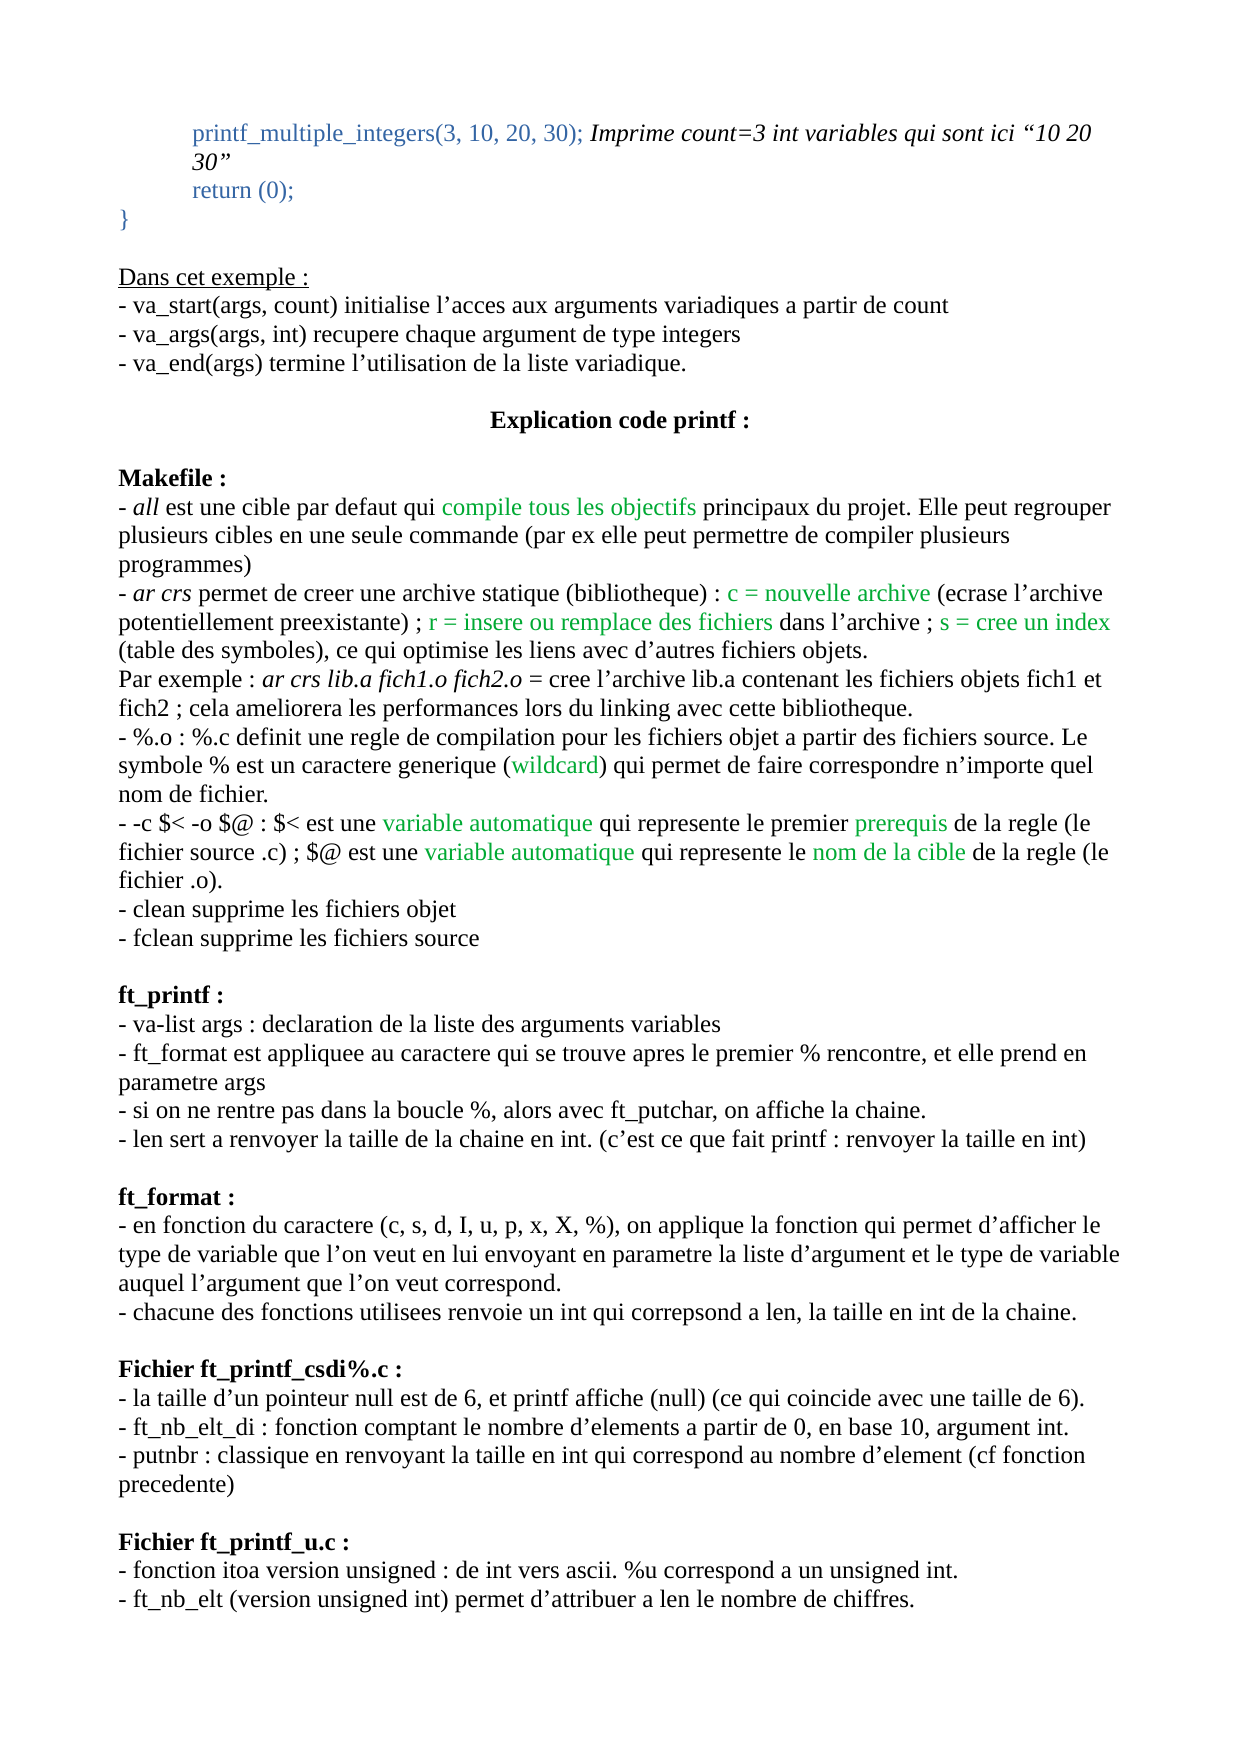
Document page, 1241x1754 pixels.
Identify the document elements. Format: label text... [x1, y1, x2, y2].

text - putnbr : classique en renvoyant la taille en int qui correspond au nombre d’element (cf fonction precedente) [118, 1441, 1122, 1498]
text - va-list args : declaration de la liste des arguments variables [118, 1009, 1122, 1038]
text - ft_nb_elt (version unsigned int) permet d’attribuer a len le nombre de chiffres. [118, 1584, 1122, 1613]
text - va_end(args) termine l’utilisation de la liste variadique. [118, 348, 1122, 377]
text - ar crs permet de creer une archive statique (bibliotheque) : c = nouvelle archive (ecrase l’archive potentiellement preexistante) ; r = insere ou remplace des fichiers dans l’archive ; s = cree un index (table des symboles), ce qui optimise les liens avec d’autres fichiers objets. [118, 578, 1122, 664]
text Explication code printf : [118, 406, 1122, 434]
text Makefile : [118, 463, 1122, 492]
text - clean supprime les fichiers objet [118, 894, 1122, 923]
text - va_args(args, int) recupere chaque argument de type integers [118, 319, 1122, 348]
text ft_format : [118, 1182, 1122, 1211]
text - ft_nb_elt_di : fonction comptant le nombre d’elements a partir de 0, en base 10, argument int. [118, 1412, 1122, 1441]
text - ft_format est appliquee au caractere qui se trouve apres le premier % rencontre, et elle prend en parametre args [118, 1038, 1122, 1096]
text Dans cet exemple : [118, 262, 1122, 291]
text - va_start(args, count) initialise l’acces aux arguments variadiques a partir de count [118, 291, 1122, 319]
text printf_multiple_integers(3, 10, 20, 30); Imprime count=3 int variables qui sont ici “10 20 30” [118, 118, 1122, 176]
text - si on ne rentre pas dans la boucle %, alors avec ft_putchar, on affiche la chaine. [118, 1096, 1122, 1124]
text - -c $< -o $@ : $< est une variable automatique qui represente le premier prerequis de la regle (le fichier source .c) ; $@ est une variable automatique qui represente le nom de la cible de la regle (le fichier .o). [118, 808, 1122, 894]
text - la taille d’un pointeur null est de 6, et printf affiche (null) (ce qui coincide avec une taille de 6). [118, 1383, 1122, 1412]
text - fonction itoa version unsigned : de int vers ascii. %u correspond a un unsigned int. [118, 1556, 1122, 1584]
text return (0); [118, 176, 1122, 204]
text - %.o : %.c definit une regle de compilation pour les fichiers objet a partir des fichiers source. Le symbole % est un caractere generique (wildcard) qui permet de faire correspondre n’importe quel nom de fichier. [118, 722, 1122, 808]
text - all est une cible par defaut qui compile tous les objectifs principaux du projet. Elle peut regrouper plusieurs cibles en une seule commande (par ex elle peut permettre de compiler plusieurs programmes) [118, 492, 1122, 578]
text - len sert a renvoyer la taille de la chaine en int. (c’est ce que fait printf : renvoyer la taille en int) [118, 1124, 1122, 1153]
text Fichier ft_printf_u.c : [118, 1527, 1122, 1556]
text - chacune des fonctions utilisees renvoie un int qui correpsond a len, la taille en int de la chaine. [118, 1297, 1122, 1326]
text } [118, 204, 1122, 233]
text Fichier ft_printf_csdi%.c : [118, 1354, 1122, 1383]
text - fclean supprime les fichiers source [118, 923, 1122, 952]
text - en fonction du caractere (c, s, d, I, u, p, x, X, %), on applique la fonction qui permet d’afficher le type de variable que l’on veut en lui envoyant en parametre la liste d’argument et le type de variable auquel l’argument que l’on veut correspond. [118, 1211, 1122, 1297]
text ft_printf : [118, 981, 1122, 1009]
text Par exemple : ar crs lib.a fich1.o fich2.o = cree l’archive lib.a contenant les fichiers objets fich1 et fich2 ; cela ameliorera les performances lors du linking avec cette bibliotheque. [118, 664, 1122, 722]
